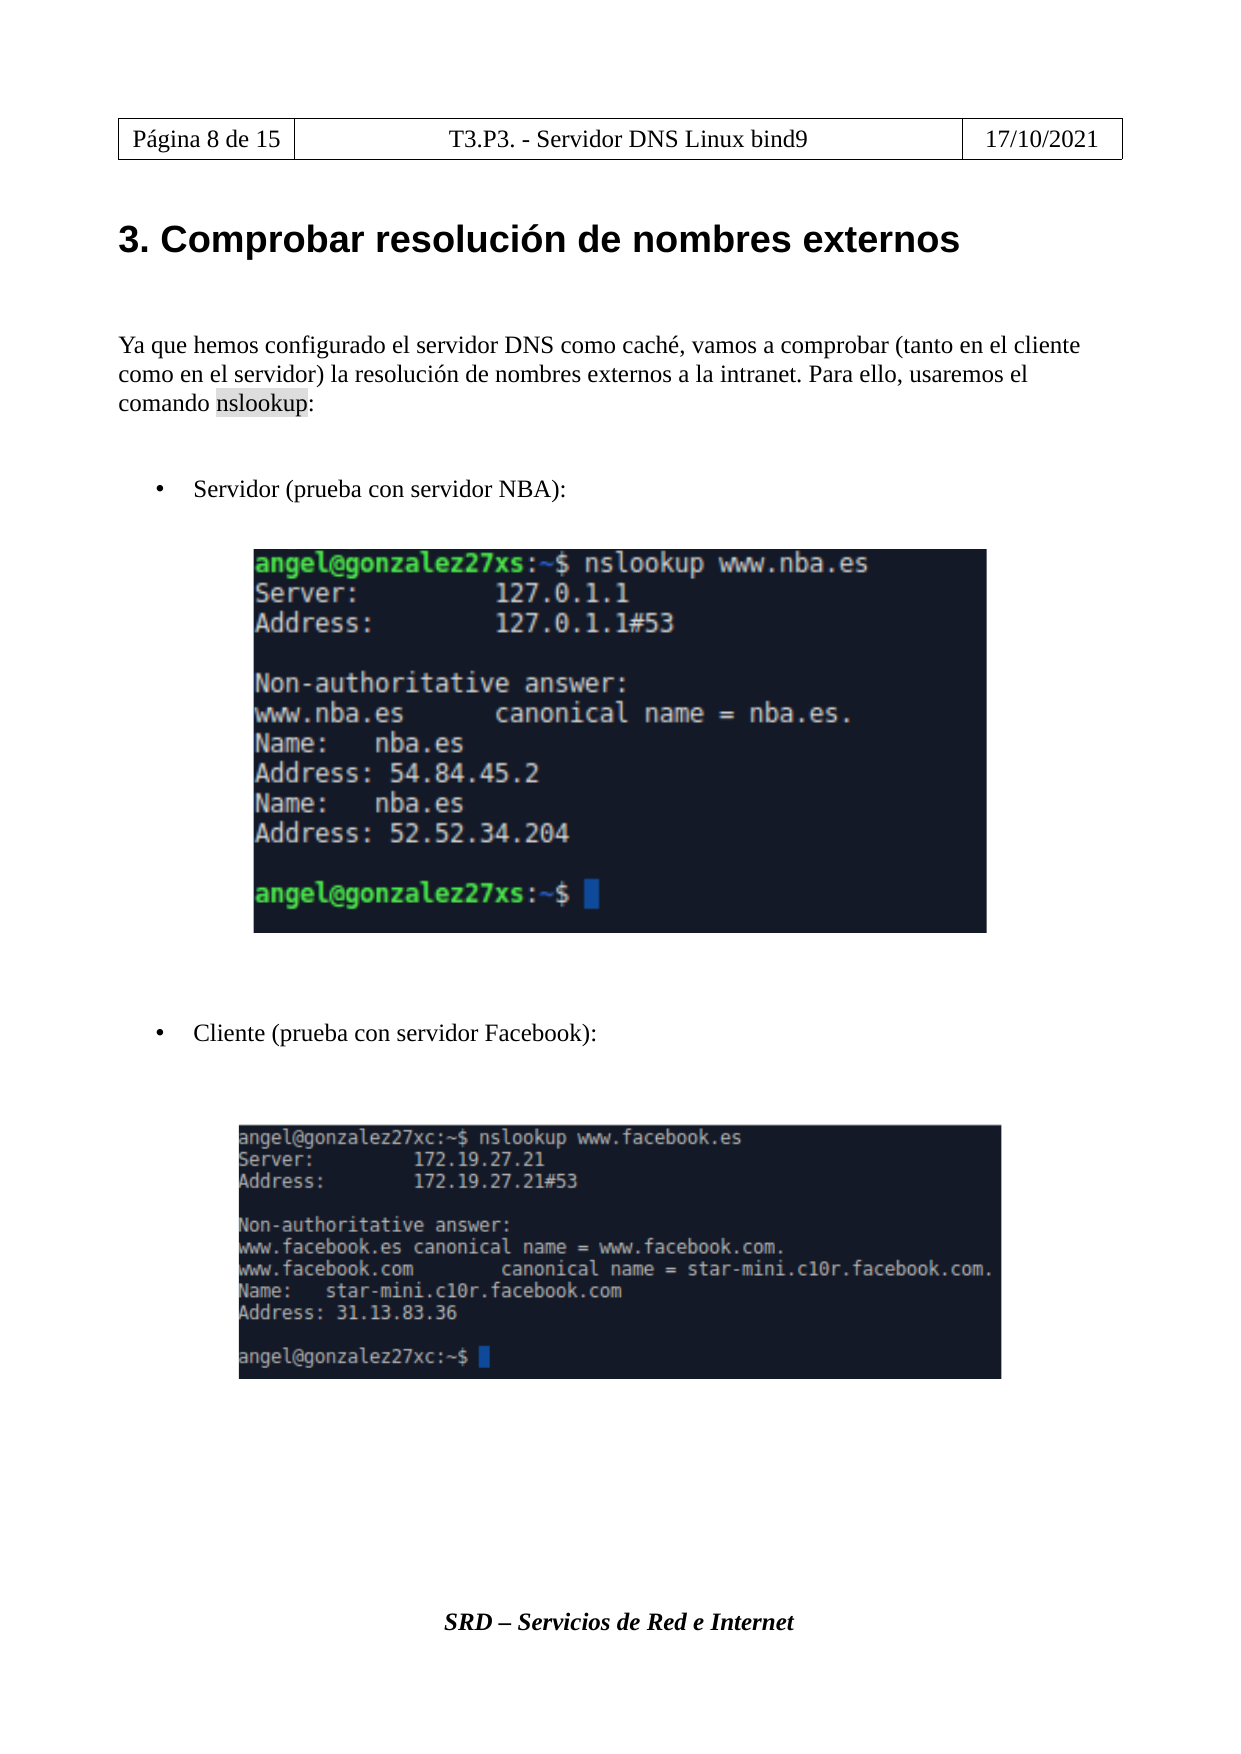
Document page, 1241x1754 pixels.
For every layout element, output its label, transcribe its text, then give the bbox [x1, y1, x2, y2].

picture [238, 1124, 1002, 1379]
subtitle 3. Comprobar resolución de nombres externos [118, 217, 1122, 260]
picture [253, 549, 987, 933]
list Cliente (prueba con servidor Facebook): [156, 1018, 1122, 1047]
list Servidor (prueba con servidor NBA): [156, 474, 1122, 503]
text Ya que hemos configurado el servidor DNS como caché, vamos a comprobar (tanto en el cliente como en el servidor) la resolución de nombres externos a la intranet. Para ello, usaremos el comando nslookup: [118, 330, 1122, 417]
